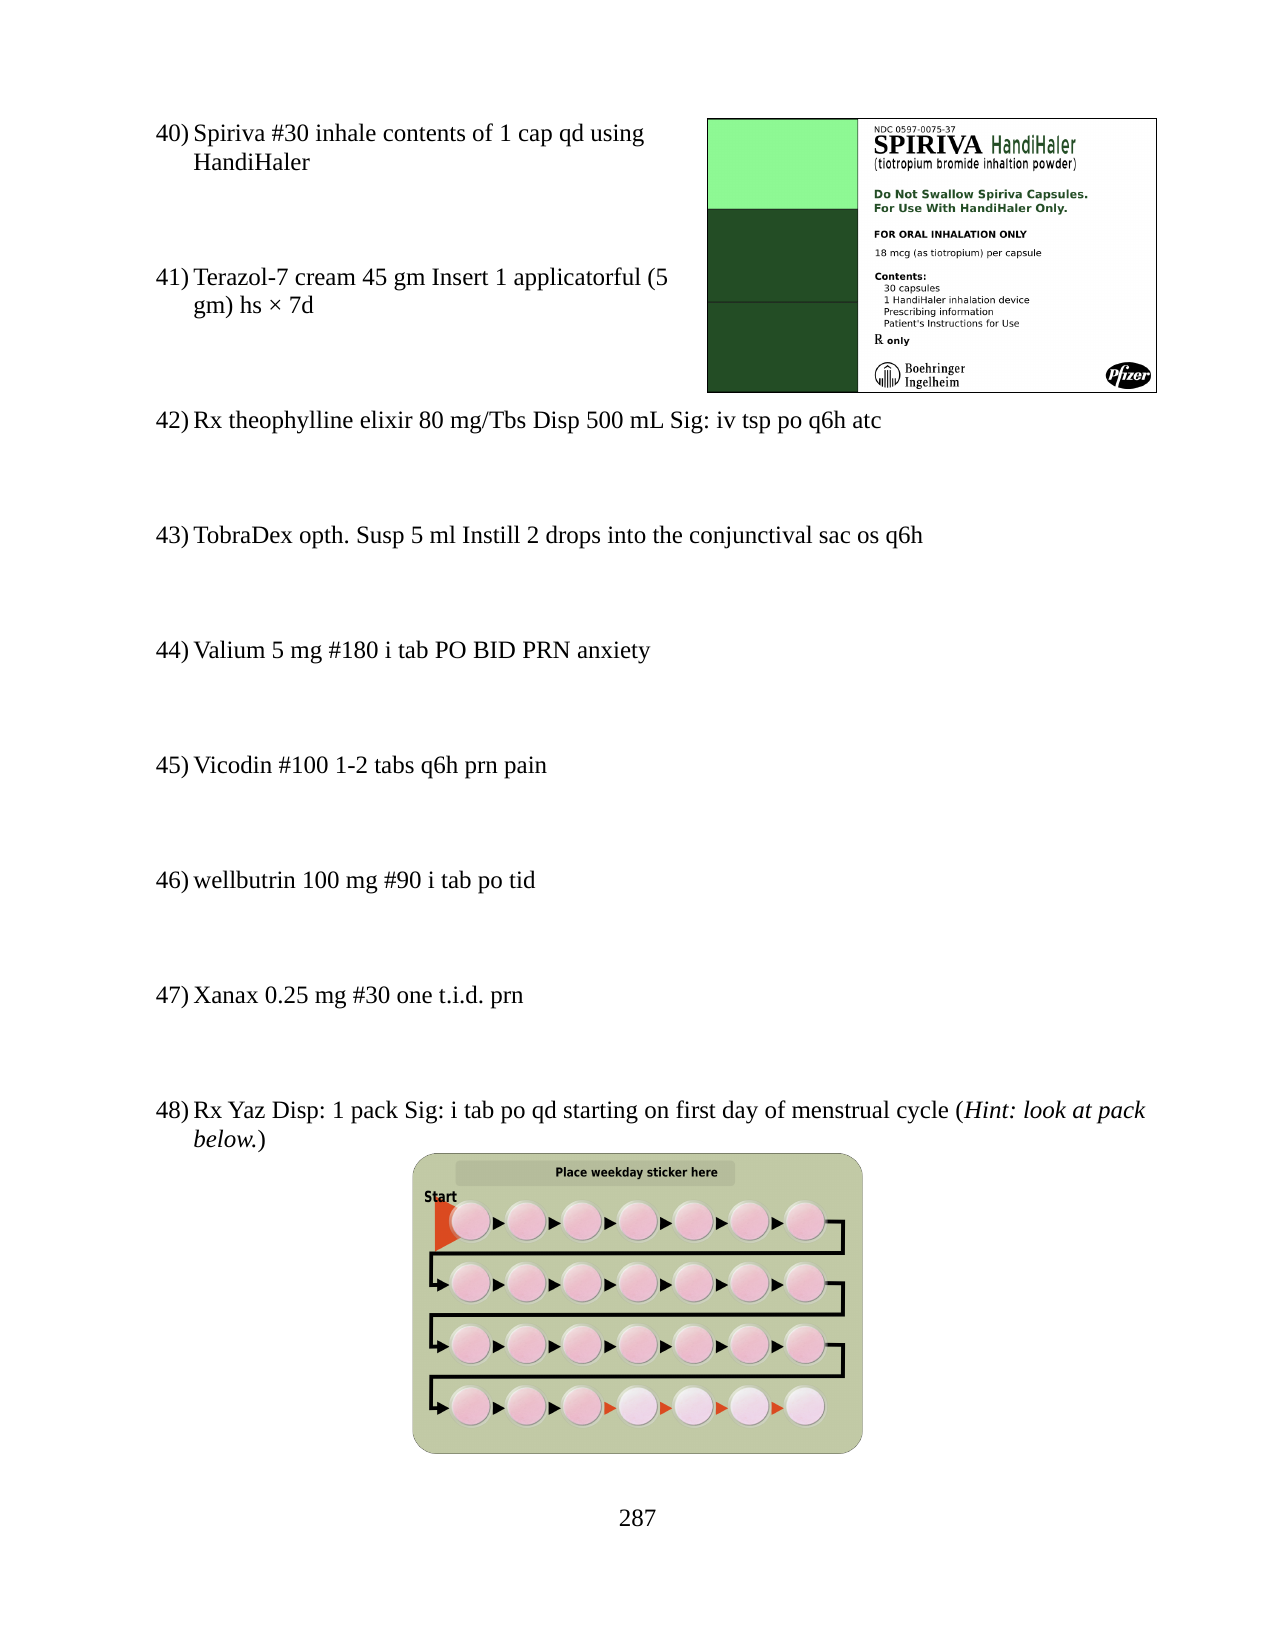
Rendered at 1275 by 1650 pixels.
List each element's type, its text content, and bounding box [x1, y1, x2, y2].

list TobraDex opth. Susp 5 ml Instill 2 drops into the conjunctival sac os q6h [156, 521, 1157, 549]
list Xanax 0.25 mg #30 one t.i.d. prn [156, 981, 1157, 1009]
picture [412, 1153, 863, 1454]
list Rx theophylline elixir 80 mg/Tbs Disp 500 mL Sig: iv tsp po q6h atc [156, 406, 1157, 434]
list Spiriva #30 inhale contents of 1 cap qd using HandiHaler [156, 118, 707, 176]
list Vicodin #100 1-2 tabs q6h prn pain [156, 751, 1157, 779]
list Terazol-7 cream 45 gm Insert 1 applicatorful (5 gm) hs × 7d [156, 262, 707, 319]
list Rx Yaz Disp: 1 pack Sig: i tab po qd starting on first day of menstrual cycle (Hint: look at pack below.) [156, 1096, 1157, 1153]
picture [708, 119, 1156, 392]
list wellbutrin 100 mg #90 i tab po tid [156, 866, 1157, 894]
list Valium 5 mg #180 i tab PO BID PRN anxiety [156, 636, 1157, 664]
